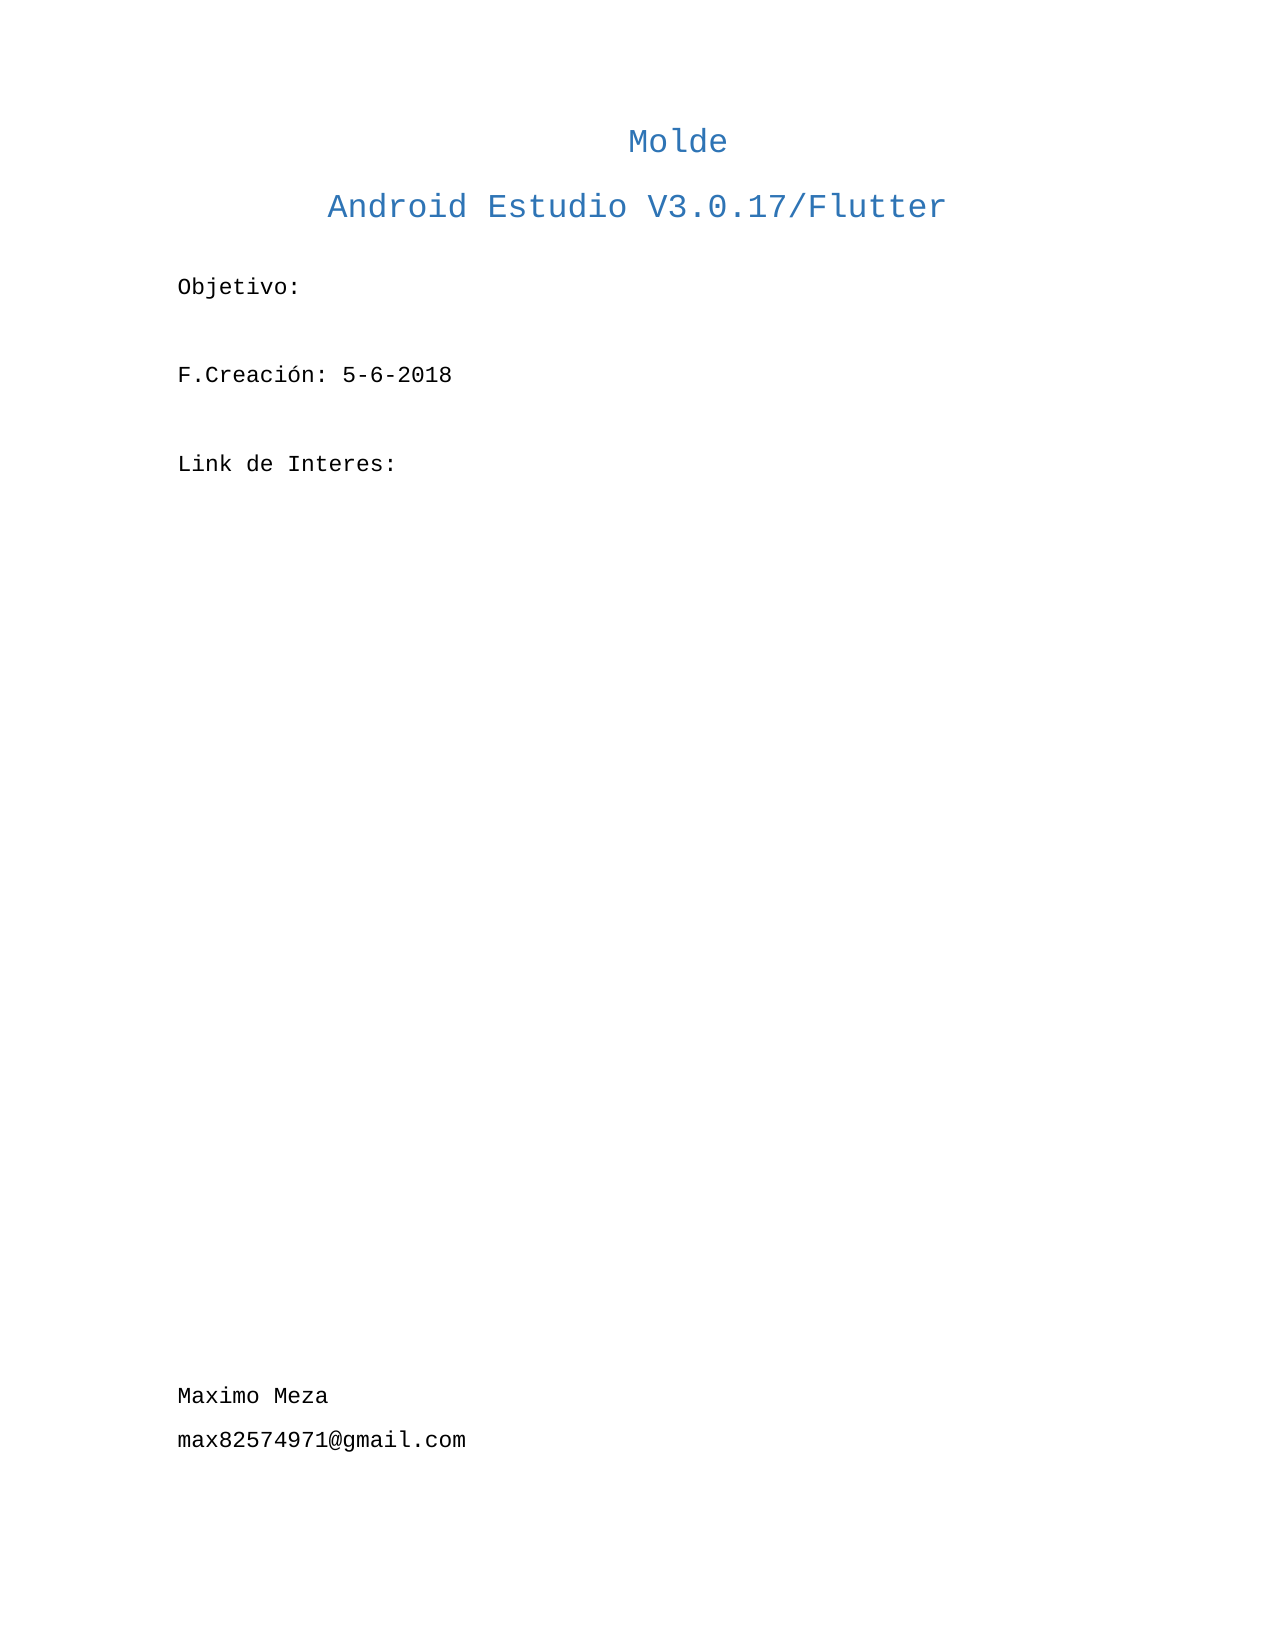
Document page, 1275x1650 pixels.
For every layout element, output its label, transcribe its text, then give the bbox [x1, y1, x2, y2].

subtitle Molde [177, 125, 1098, 163]
text Maximo Meza [177, 1384, 1098, 1410]
text Link de Interes: [177, 452, 1098, 478]
subtitle Android Estudio V3.0.17/Flutter [177, 190, 1098, 228]
text max82574971@gmail.com [177, 1429, 1098, 1455]
text F.Creación: 5-6-2018 [177, 364, 1098, 390]
text Objetivo: [177, 275, 1098, 301]
